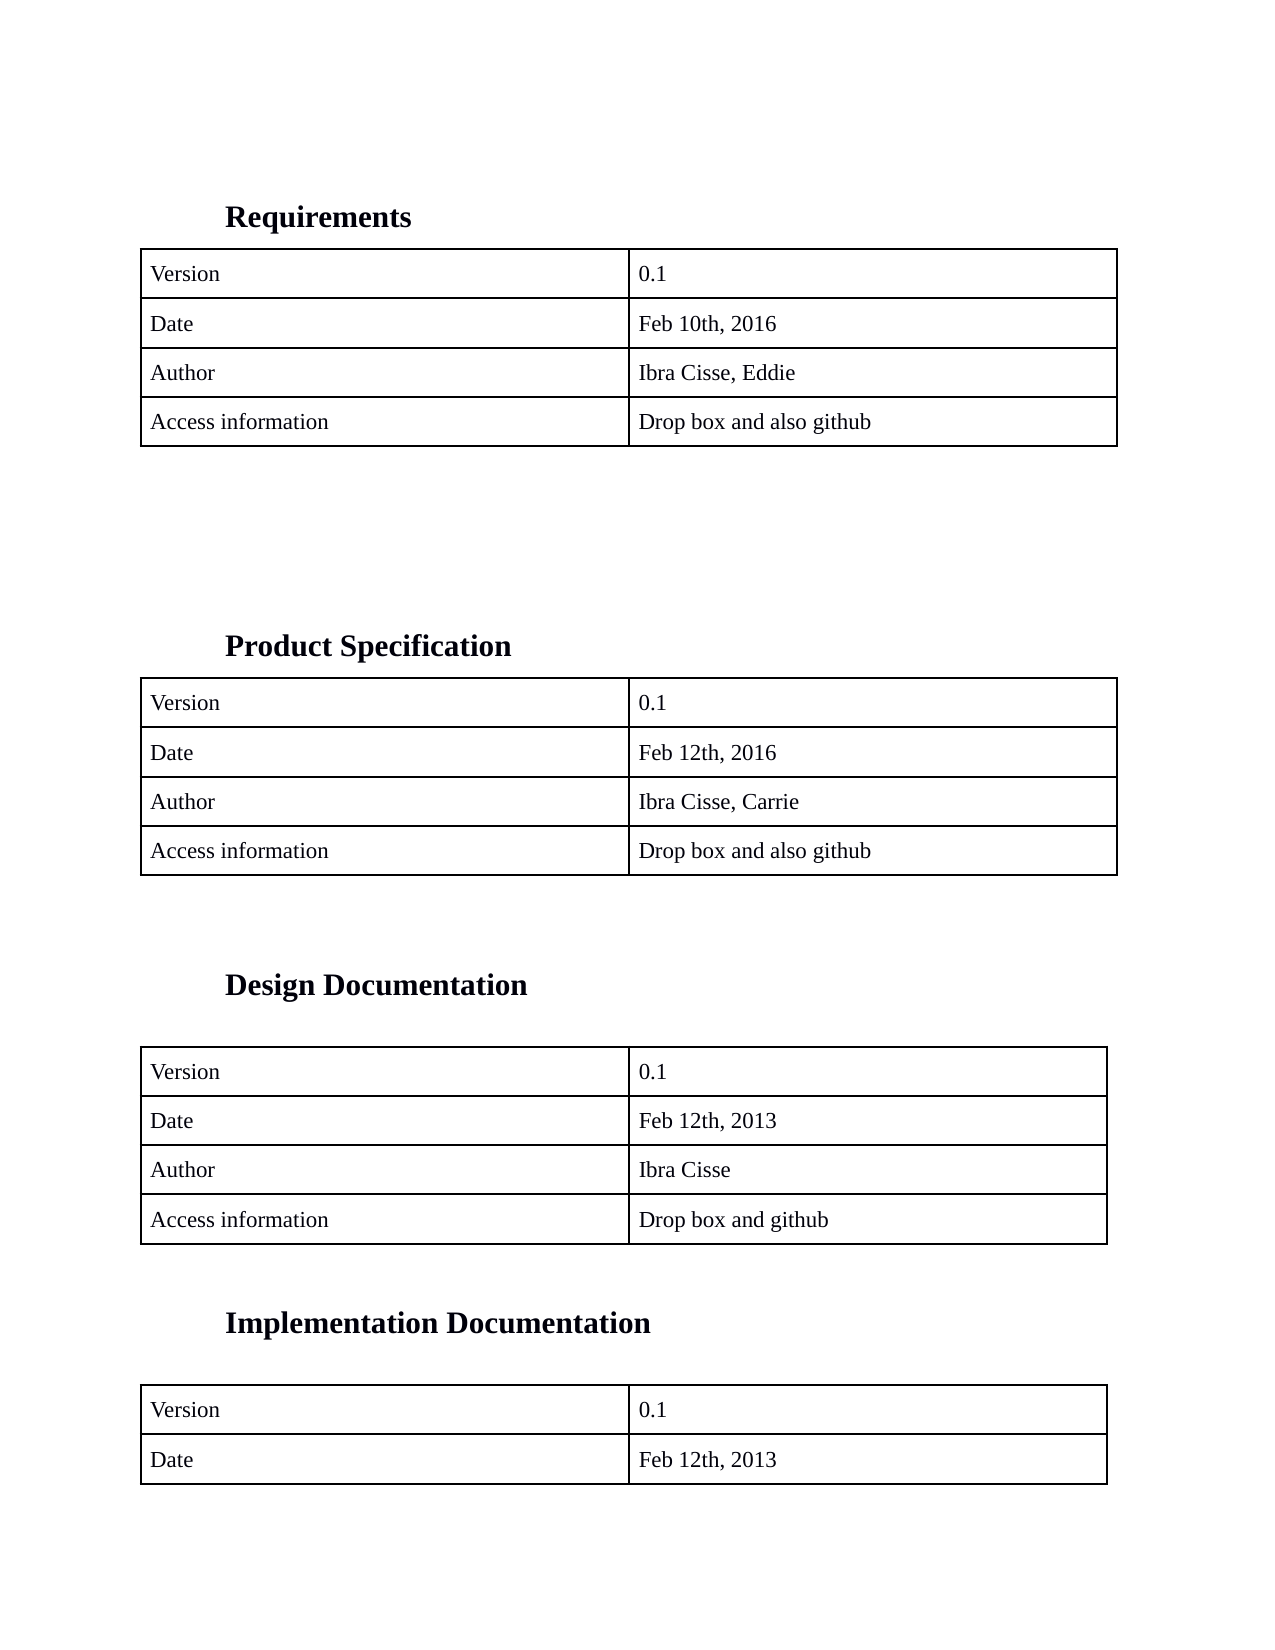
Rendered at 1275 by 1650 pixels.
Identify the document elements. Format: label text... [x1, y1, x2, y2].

table_cell Date [142, 1097, 628, 1144]
table_cell Date [142, 1435, 628, 1482]
table_cell Feb 12th, 2013 [630, 1435, 1106, 1482]
table_header 0.1 [630, 1386, 1106, 1433]
table_cell Access information [142, 827, 628, 874]
table_cell Ibra Cisse [630, 1146, 1106, 1193]
table_header Version [142, 1386, 628, 1433]
table_cell Drop box and github [630, 1195, 1106, 1243]
table_cell Access information [142, 1195, 628, 1243]
table_header 0.1 [630, 1048, 1106, 1095]
table_cell Drop box and also github [630, 398, 1116, 445]
table_header Version [142, 679, 628, 726]
table_header 0.1 [630, 679, 1116, 726]
table_header Version [142, 1048, 628, 1095]
table_cell Feb 12th, 2013 [630, 1097, 1106, 1144]
subtitle Product Specification [150, 627, 1125, 663]
table_cell Access information [142, 398, 628, 445]
table_header 0.1 [630, 250, 1116, 297]
table_header Version [142, 250, 628, 297]
table_cell Author [142, 349, 628, 396]
subtitle Requirements [150, 198, 1125, 234]
subtitle Design Documentation [150, 966, 1125, 1002]
table_cell Author [142, 778, 628, 825]
table_cell Date [142, 728, 628, 776]
table_cell Date [142, 299, 628, 347]
table_cell Feb 10th, 2016 [630, 299, 1116, 347]
table_cell Ibra Cisse, Eddie [630, 349, 1116, 396]
subtitle Implementation Documentation [150, 1304, 1125, 1340]
table_cell Ibra Cisse, Carrie [630, 778, 1116, 825]
table_cell Author [142, 1146, 628, 1193]
table_cell Drop box and also github [630, 827, 1116, 874]
table_cell Feb 12th, 2016 [630, 728, 1116, 776]
